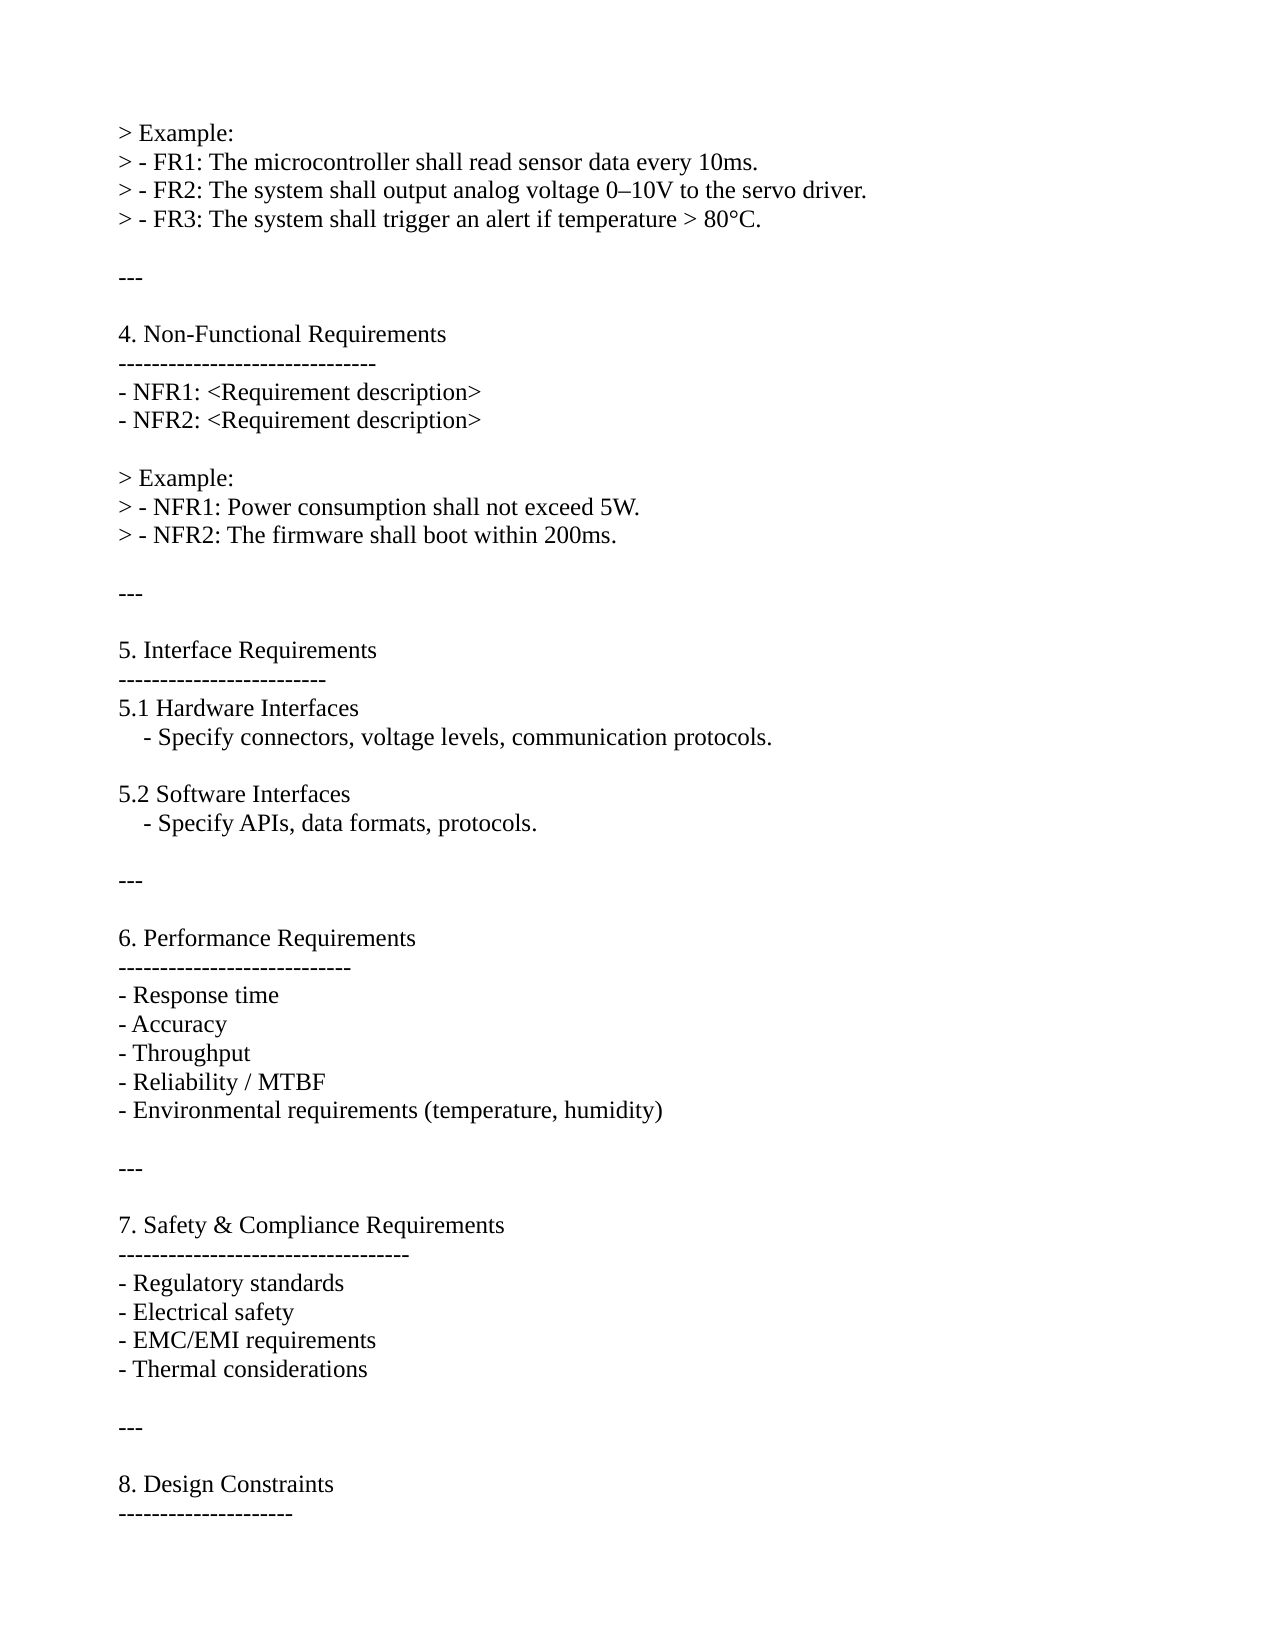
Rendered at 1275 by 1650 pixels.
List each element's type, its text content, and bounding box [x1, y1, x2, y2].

text ------------------------------- [118, 348, 1157, 377]
text > Example: [118, 463, 1157, 492]
text ------------------------- [118, 664, 1157, 693]
text ----------------------------------- [118, 1239, 1157, 1268]
text - Thermal considerations [118, 1354, 1157, 1383]
text - Throughput [118, 1038, 1157, 1067]
text --- [118, 262, 1157, 291]
text 8. Design Constraints [118, 1469, 1157, 1498]
text - Environmental requirements (temperature, humidity) [118, 1096, 1157, 1124]
text - Accuracy [118, 1009, 1157, 1038]
text ---------------------------- [118, 952, 1157, 981]
text - Specify connectors, voltage levels, communication protocols. [118, 722, 1157, 751]
text - EMC/EMI requirements [118, 1326, 1157, 1354]
text --- [118, 1412, 1157, 1441]
text 5. Interface Requirements [118, 636, 1157, 664]
text 4. Non-Functional Requirements [118, 319, 1157, 348]
text 5.2 Software Interfaces [118, 779, 1157, 808]
text > - FR1: The microcontroller shall read sensor data every 10ms. [118, 147, 1157, 176]
text - Response time [118, 981, 1157, 1009]
text - NFR2: <Requirement description> [118, 406, 1157, 434]
text - Electrical safety [118, 1297, 1157, 1326]
text > - FR2: The system shall output analog voltage 0–10V to the servo driver. [118, 176, 1157, 204]
text > - NFR1: Power consumption shall not exceed 5W. [118, 492, 1157, 521]
text --- [118, 1153, 1157, 1182]
text > - NFR2: The firmware shall boot within 200ms. [118, 521, 1157, 549]
text --- [118, 866, 1157, 894]
text - Regulatory standards [118, 1268, 1157, 1297]
text - Reliability / MTBF [118, 1067, 1157, 1096]
text - Specify APIs, data formats, protocols. [118, 808, 1157, 837]
text > - FR3: The system shall trigger an alert if temperature > 80°C. [118, 204, 1157, 233]
text 7. Safety & Compliance Requirements [118, 1211, 1157, 1239]
text --------------------- [118, 1498, 1157, 1527]
text --- [118, 578, 1157, 607]
text - NFR1: <Requirement description> [118, 377, 1157, 406]
text 6. Performance Requirements [118, 923, 1157, 952]
text > Example: [118, 118, 1157, 147]
text 5.1 Hardware Interfaces [118, 693, 1157, 722]
